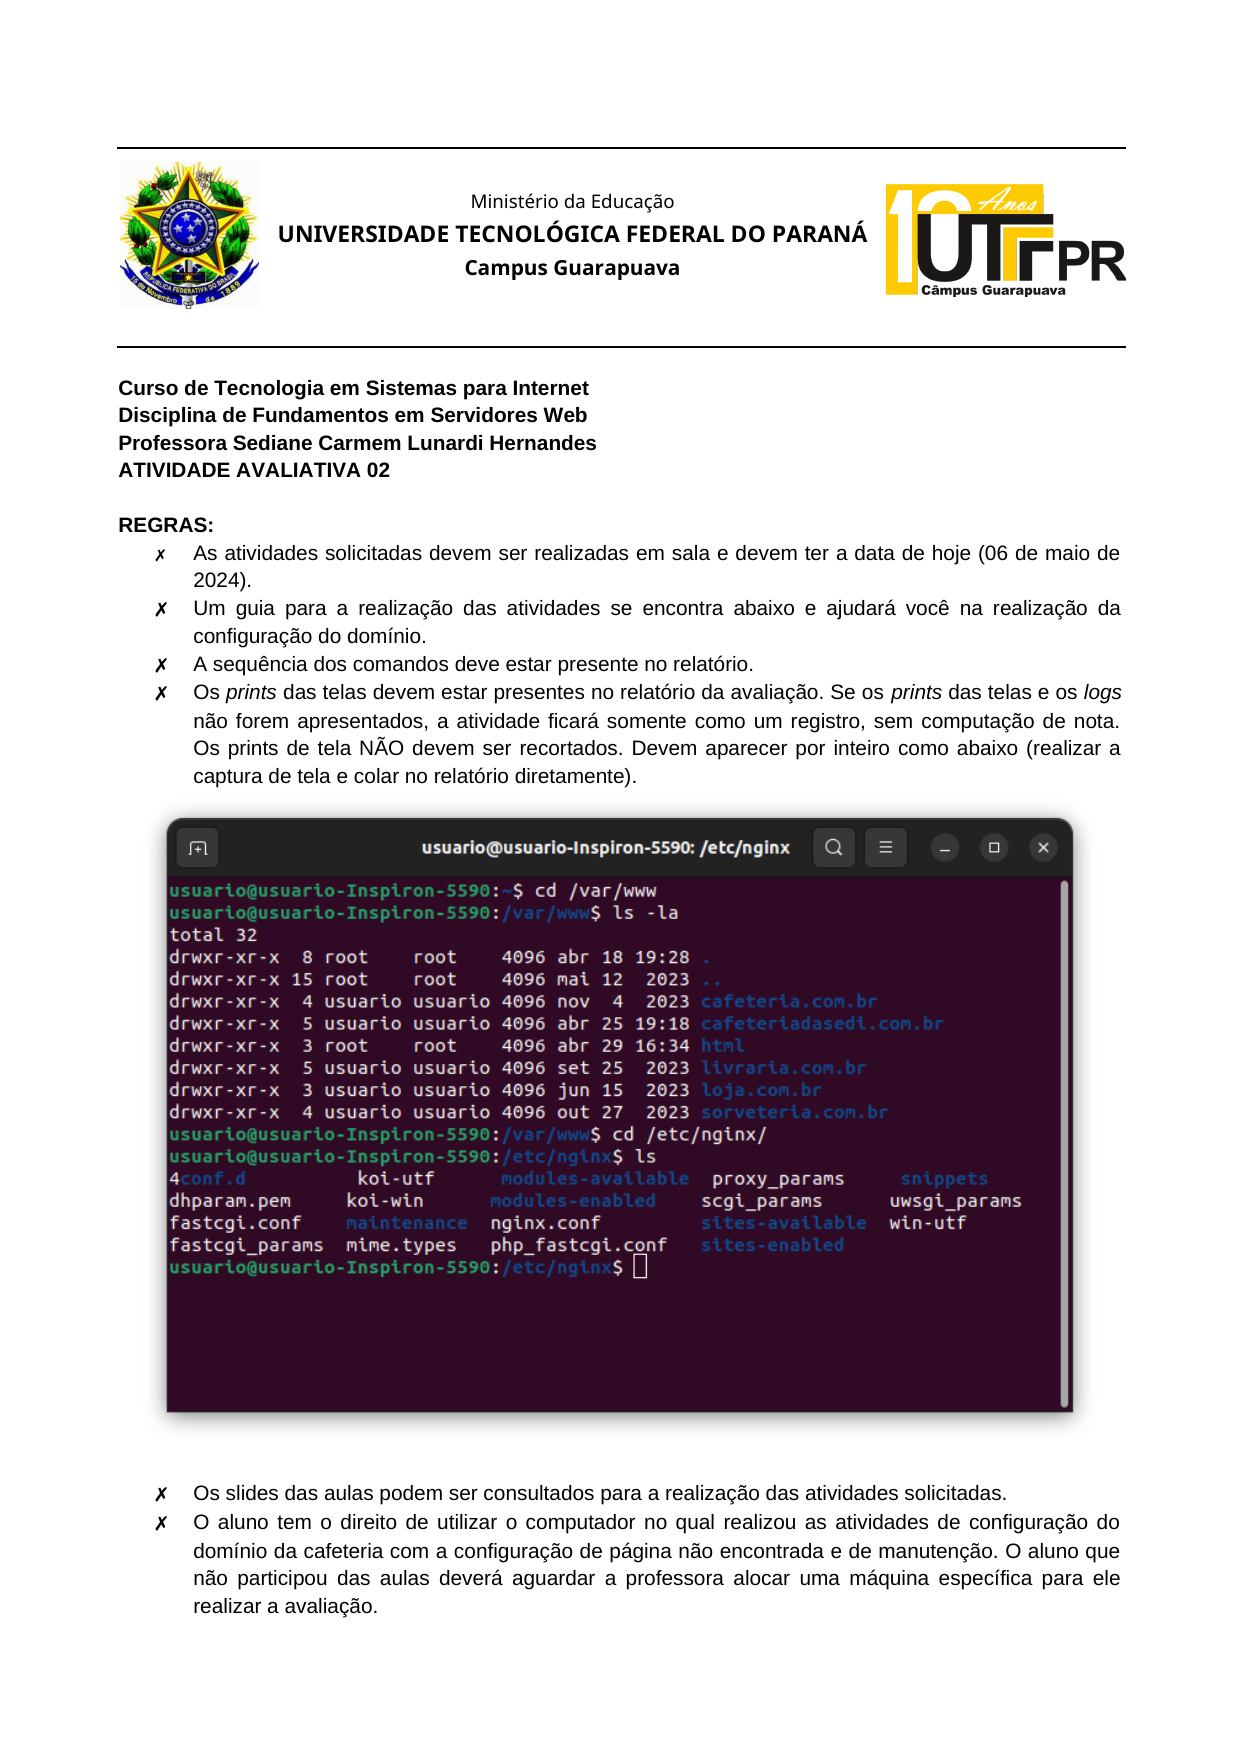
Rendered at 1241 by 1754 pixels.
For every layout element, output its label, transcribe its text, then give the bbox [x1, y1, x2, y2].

list Um guia para a realização das atividades se encontra abaixo e ajudará você na realização da configuração do domínio. [156, 595, 1122, 648]
table_header [117, 149, 259, 346]
table_header [886, 149, 1126, 184]
table_header [886, 297, 1126, 346]
picture [136, 791, 1104, 1447]
picture [885, 184, 1127, 297]
list Os slides das aulas podem ser consultados para a realização das atividades solicitadas. [156, 1481, 1122, 1506]
list A sequência dos comandos deve estar presente no relatório. [156, 651, 1122, 676]
text Curso de Tecnologia em Sistemas para Internet [118, 375, 1122, 399]
text Disciplina de Fundamentos em Servidores Web [118, 403, 1122, 427]
text Professora Sediane Carmem Lunardi Hernandes [118, 430, 1122, 454]
table_header Ministério da Educação UNIVERSIDADE TECNOLÓGICA FEDERAL DO PARANÁ Campus Guarapuava [259, 149, 886, 346]
picture [120, 161, 260, 309]
list As atividades solicitadas devem ser realizadas em sala e devem ter a data de hoje (06 de maio de 2024). [156, 540, 1122, 592]
text ATIVIDADE AVALIATIVA 02 [118, 458, 1122, 482]
list Os prints das telas devem estar presentes no relatório da avaliação. Se os prints das telas e os logs não forem apresentados, a atividade ficará somente como um registro, sem computação de nota. Os prints de tela NÃO devem ser recortados. Devem aparecer por inteiro como abaixo (realizar a captura de tela e colar no relatório diretamente). [156, 680, 1122, 788]
list O aluno tem o direito de utilizar o computador no qual realizou as atividades de configuração do domínio da cafeteria com a configuração de página não encontrada e de manutenção. O aluno que não participou das aulas deverá aguardar a professora alocar uma máquina específica para ele realizar a avaliação. [156, 1510, 1122, 1617]
text REGRAS: [118, 513, 1122, 537]
